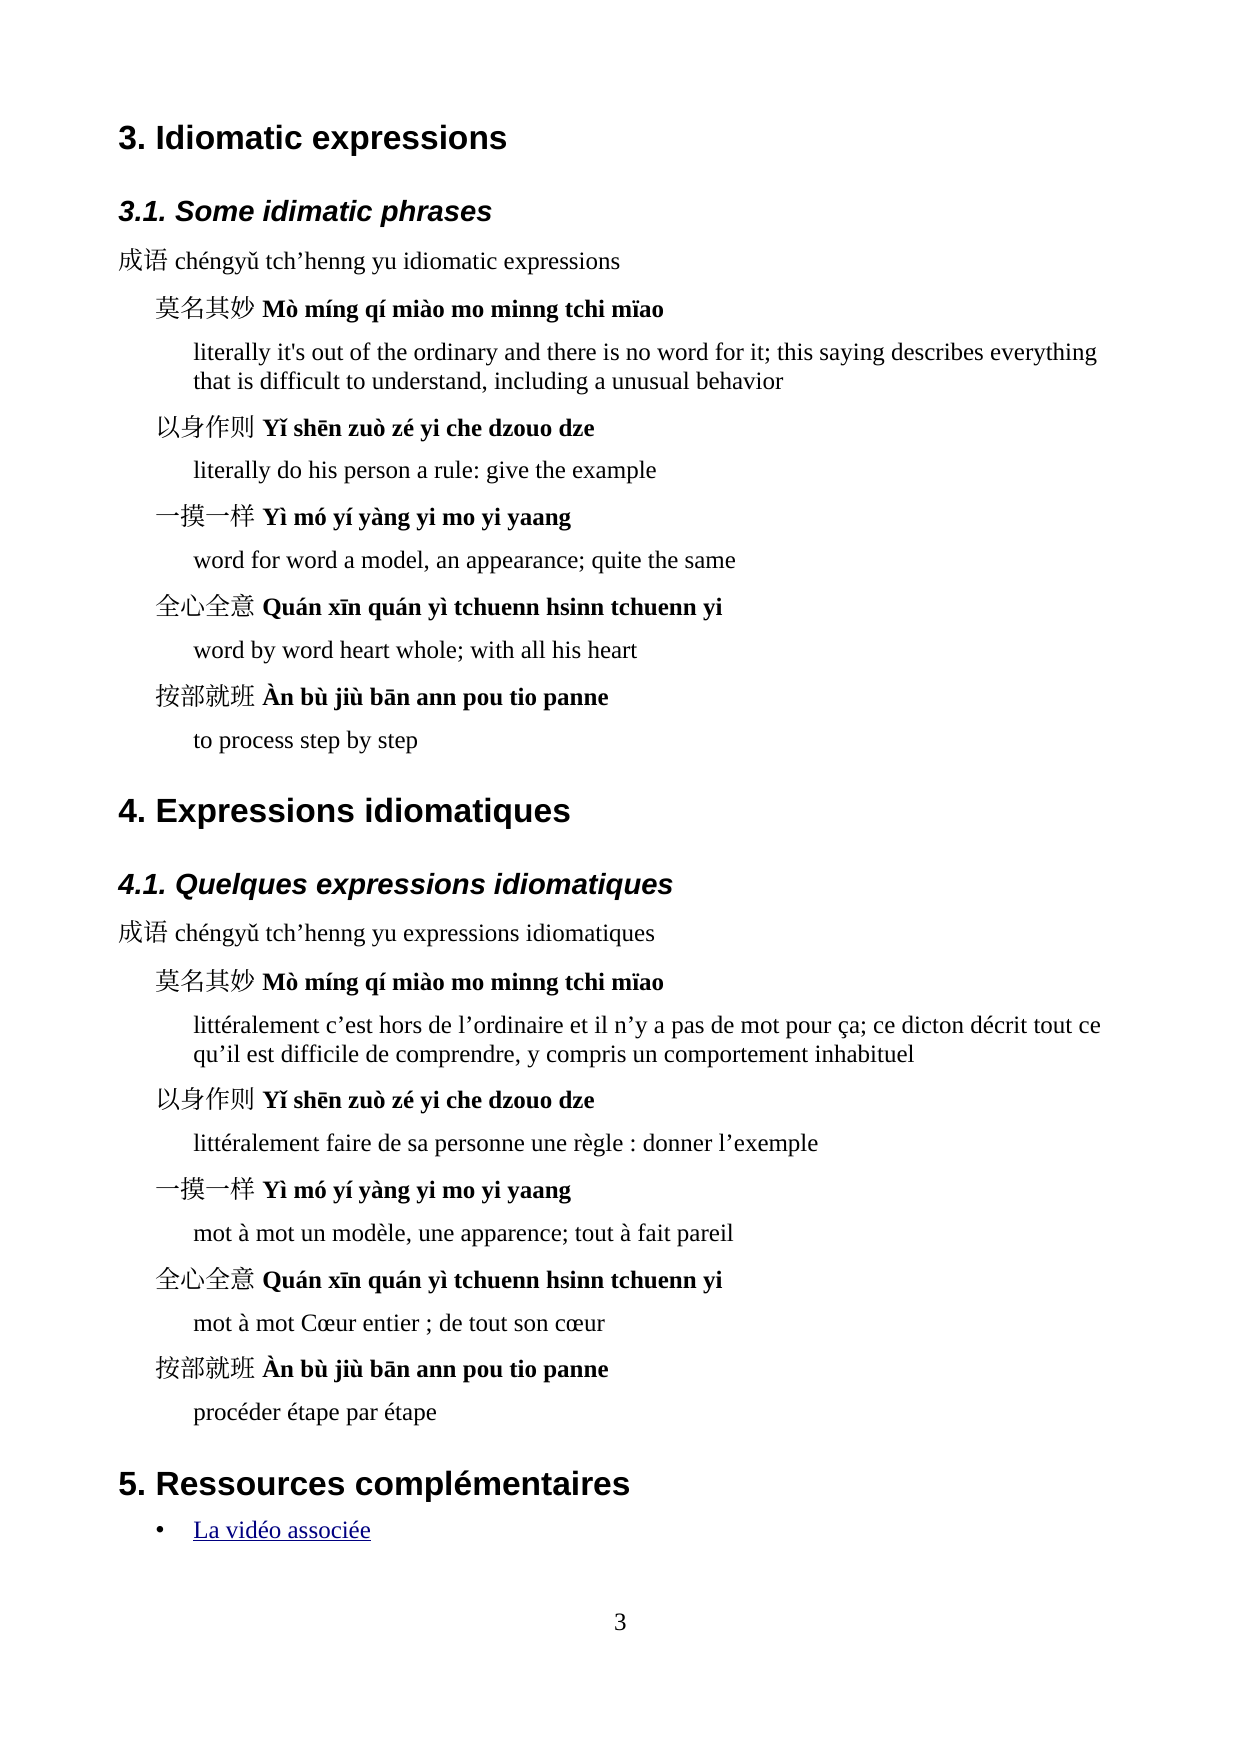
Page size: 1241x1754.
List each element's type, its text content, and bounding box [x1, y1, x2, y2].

list 一摸一样 Yì mó yí yàng yi mo yi yaang [118, 1170, 1122, 1206]
list literally do his person a rule: give the example [118, 456, 1122, 484]
subtitle Expressions idiomatiques [118, 791, 1122, 829]
list littéralement c’est hors de l’ordinaire et il n’y a pas de mot pour ça; ce dicton décrit tout ce qu’il est difficile de comprendre, y compris un comportement inhabituel [118, 1010, 1122, 1067]
subtitle Idiomatic expressions [118, 118, 1122, 157]
text 成语 chéngyǔ tch’henng yu expressions idiomatiques [118, 913, 1122, 949]
list 全心全意 Quán xīn quán yì tchuenn hsinn tchuenn yi [118, 1259, 1122, 1295]
list to process step by step [118, 725, 1122, 753]
list 按部就班 Àn bù jiù bān ann pou tio panne [118, 676, 1122, 712]
list 莫名其妙 Mò míng qí miào mo minng tchi mïao [118, 289, 1122, 325]
list mot à mot Cœur entier ; de tout son cœur [118, 1308, 1122, 1337]
text 成语 chéngyǔ tch’henng yu idiomatic expressions [118, 240, 1122, 276]
list literally it's out of the ordinary and there is no word for it; this saying describes everything that is difficult to understand, including a unusual behavior [118, 337, 1122, 395]
list 以身作则 Yǐ shēn zuò zé yi che dzouo dze [118, 1080, 1122, 1116]
list littéralement faire de sa personne une règle : donner l’exemple [118, 1128, 1122, 1157]
subtitle Some idimatic phrases [118, 194, 1122, 228]
list 全心全意 Quán xīn quán yì tchuenn hsinn tchuenn yi [118, 587, 1122, 622]
list 一摸一样 Yì mó yí yàng yi mo yi yaang [118, 497, 1122, 533]
list mot à mot un modèle, une apparence; tout à fait pareil [118, 1218, 1122, 1247]
list 按部就班 Àn bù jiù bān ann pou tio panne [118, 1349, 1122, 1385]
list word for word a model, an appearance; quite the same [118, 545, 1122, 574]
subtitle Quelques expressions idiomatiques [118, 867, 1122, 901]
list La vidéo associée [156, 1515, 1122, 1544]
list word by word heart whole; with all his heart [118, 635, 1122, 664]
list procéder étape par étape [118, 1397, 1122, 1426]
list 莫名其妙 Mò míng qí miào mo minng tchi mïao [118, 962, 1122, 997]
subtitle Ressources complémentaires [118, 1464, 1122, 1502]
list 以身作则 Yǐ shēn zuò zé yi che dzouo dze [118, 407, 1122, 443]
